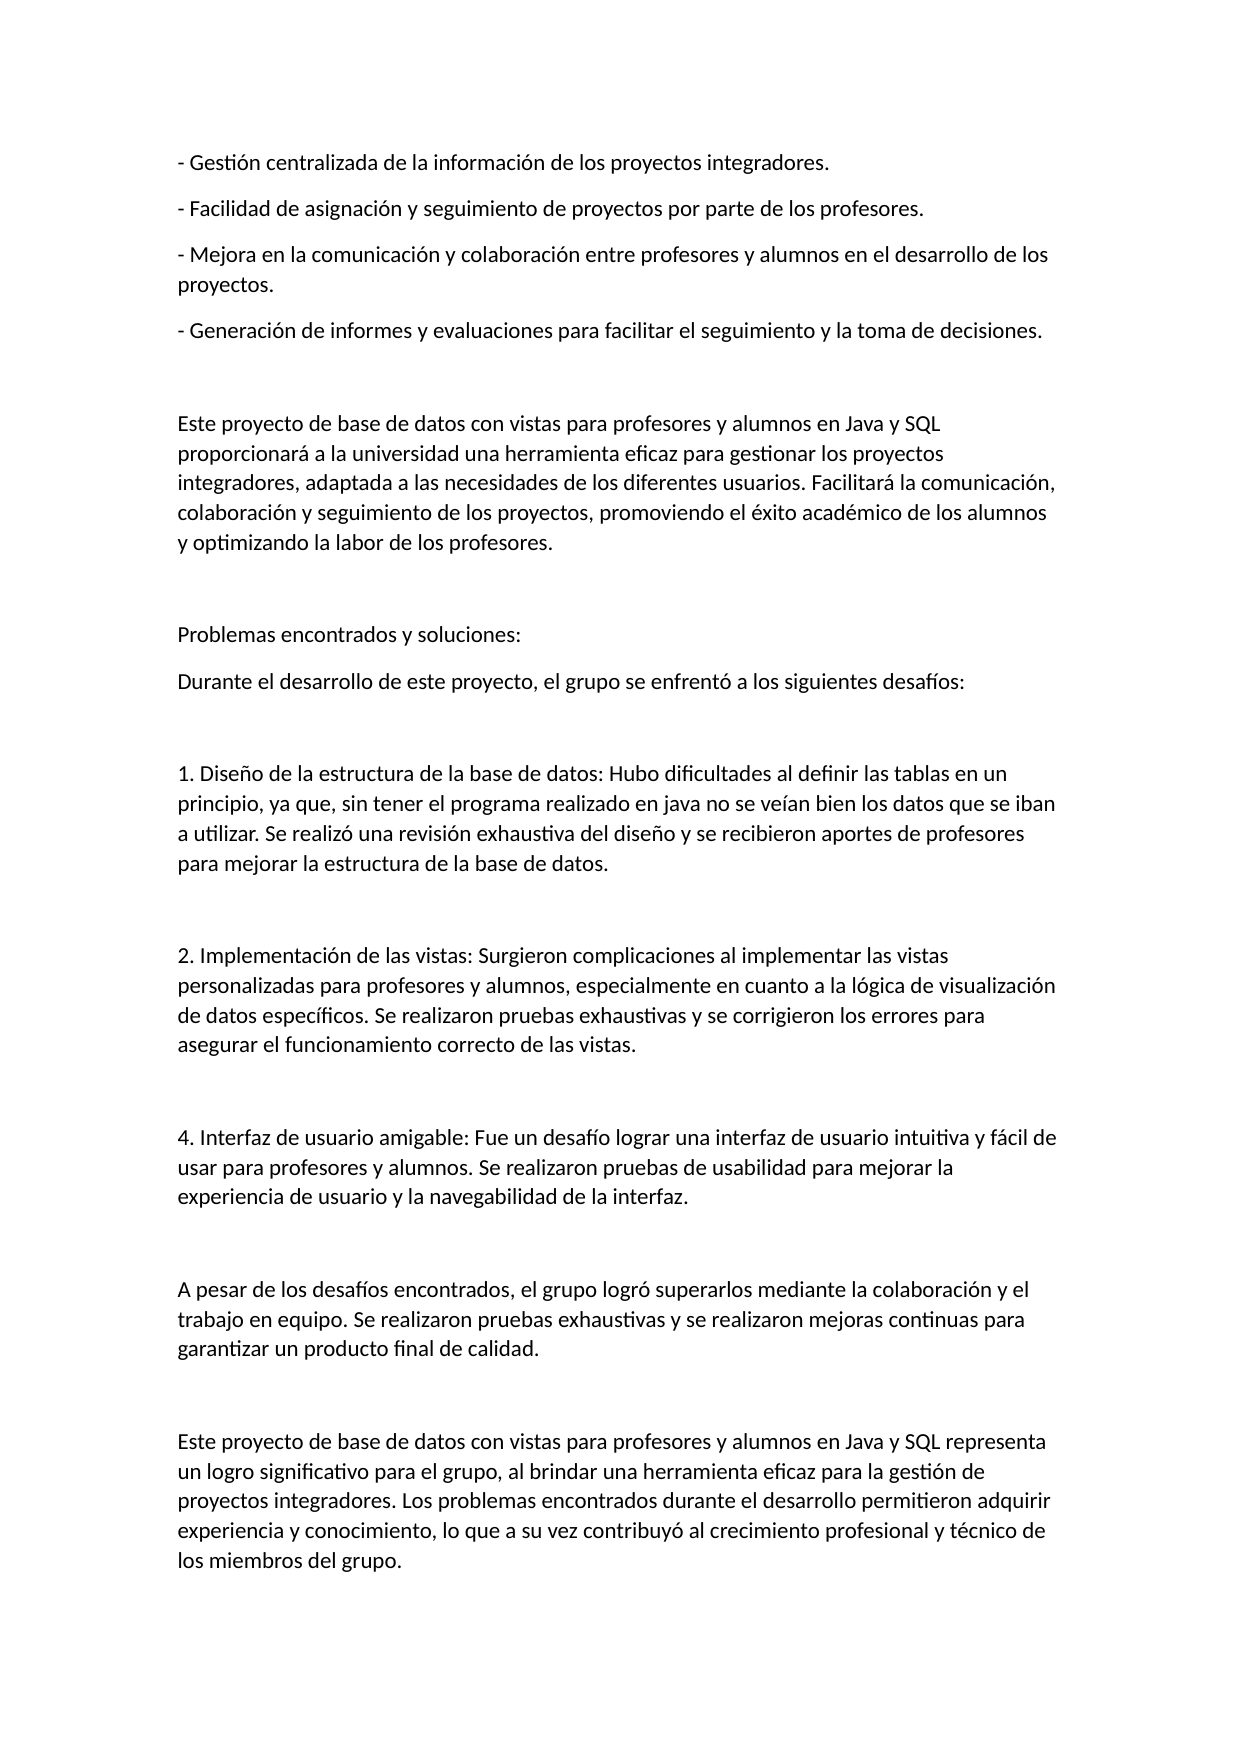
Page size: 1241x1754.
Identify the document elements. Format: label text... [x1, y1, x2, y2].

text - Mejora en la comunicación y colaboración entre profesores y alumnos en el desarrollo de los proyectos. [177, 240, 1063, 298]
text Este proyecto de base de datos con vistas para profesores y alumnos en Java y SQL proporcionará a la universidad una herramienta eficaz para gestionar los proyectos integradores, adaptada a las necesidades de los diferentes usuarios. Facilitará la comunicación, colaboración y seguimiento de los proyectos, promoviendo el éxito académico de los alumnos y optimizando la labor de los profesores. [177, 409, 1063, 556]
text Este proyecto de base de datos con vistas para profesores y alumnos en Java y SQL representa un logro significativo para el grupo, al brindar una herramienta eficaz para la gestión de proyectos integradores. Los problemas encontrados durante el desarrollo permitieron adquirir experiencia y conocimiento, lo que a su vez contribuyó al crecimiento profesional y técnico de los miembros del grupo. [177, 1427, 1063, 1574]
text - Gestión centralizada de la información de los proyectos integradores. [177, 148, 1063, 176]
text - Facilidad de asignación y seguimiento de proyectos por parte de los profesores. [177, 194, 1063, 222]
text 1. Diseño de la estructura de la base de datos: Hubo dificultades al definir las tablas en un principio, ya que, sin tener el programa realizado en java no se veían bien los datos que se iban a utilizar. Se realizó una revisión exhaustiva del diseño y se recibieron aportes de profesores para mejorar la estructura de la base de datos. [177, 759, 1063, 877]
text 2. Implementación de las vistas: Surgieron complicaciones al implementar las vistas personalizadas para profesores y alumnos, especialmente en cuanto a la lógica de visualización de datos específicos. Se realizaron pruebas exhaustivas y se corrigieron los errores para asegurar el funcionamiento correcto de las vistas. [177, 941, 1063, 1058]
text Problemas encontrados y soluciones: [177, 621, 1063, 648]
text A pesar de los desafíos encontrados, el grupo logró superarlos mediante la colaboración y el trabajo en equipo. Se realizaron pruebas exhaustivas y se realizaron mejoras continuas para garantizar un producto final de calidad. [177, 1275, 1063, 1363]
text 4. Interfaz de usuario amigable: Fue un desafío lograr una interfaz de usuario intuitiva y fácil de usar para profesores y alumnos. Se realizaron pruebas de usabilidad para mejorar la experiencia de usuario y la navegabilidad de la interfaz. [177, 1123, 1063, 1211]
text Durante el desarrollo de este proyecto, el grupo se enfrentó a los siguientes desafíos: [177, 667, 1063, 695]
text - Generación de informes y evaluaciones para facilitar el seguimiento y la toma de decisiones. [177, 316, 1063, 344]
